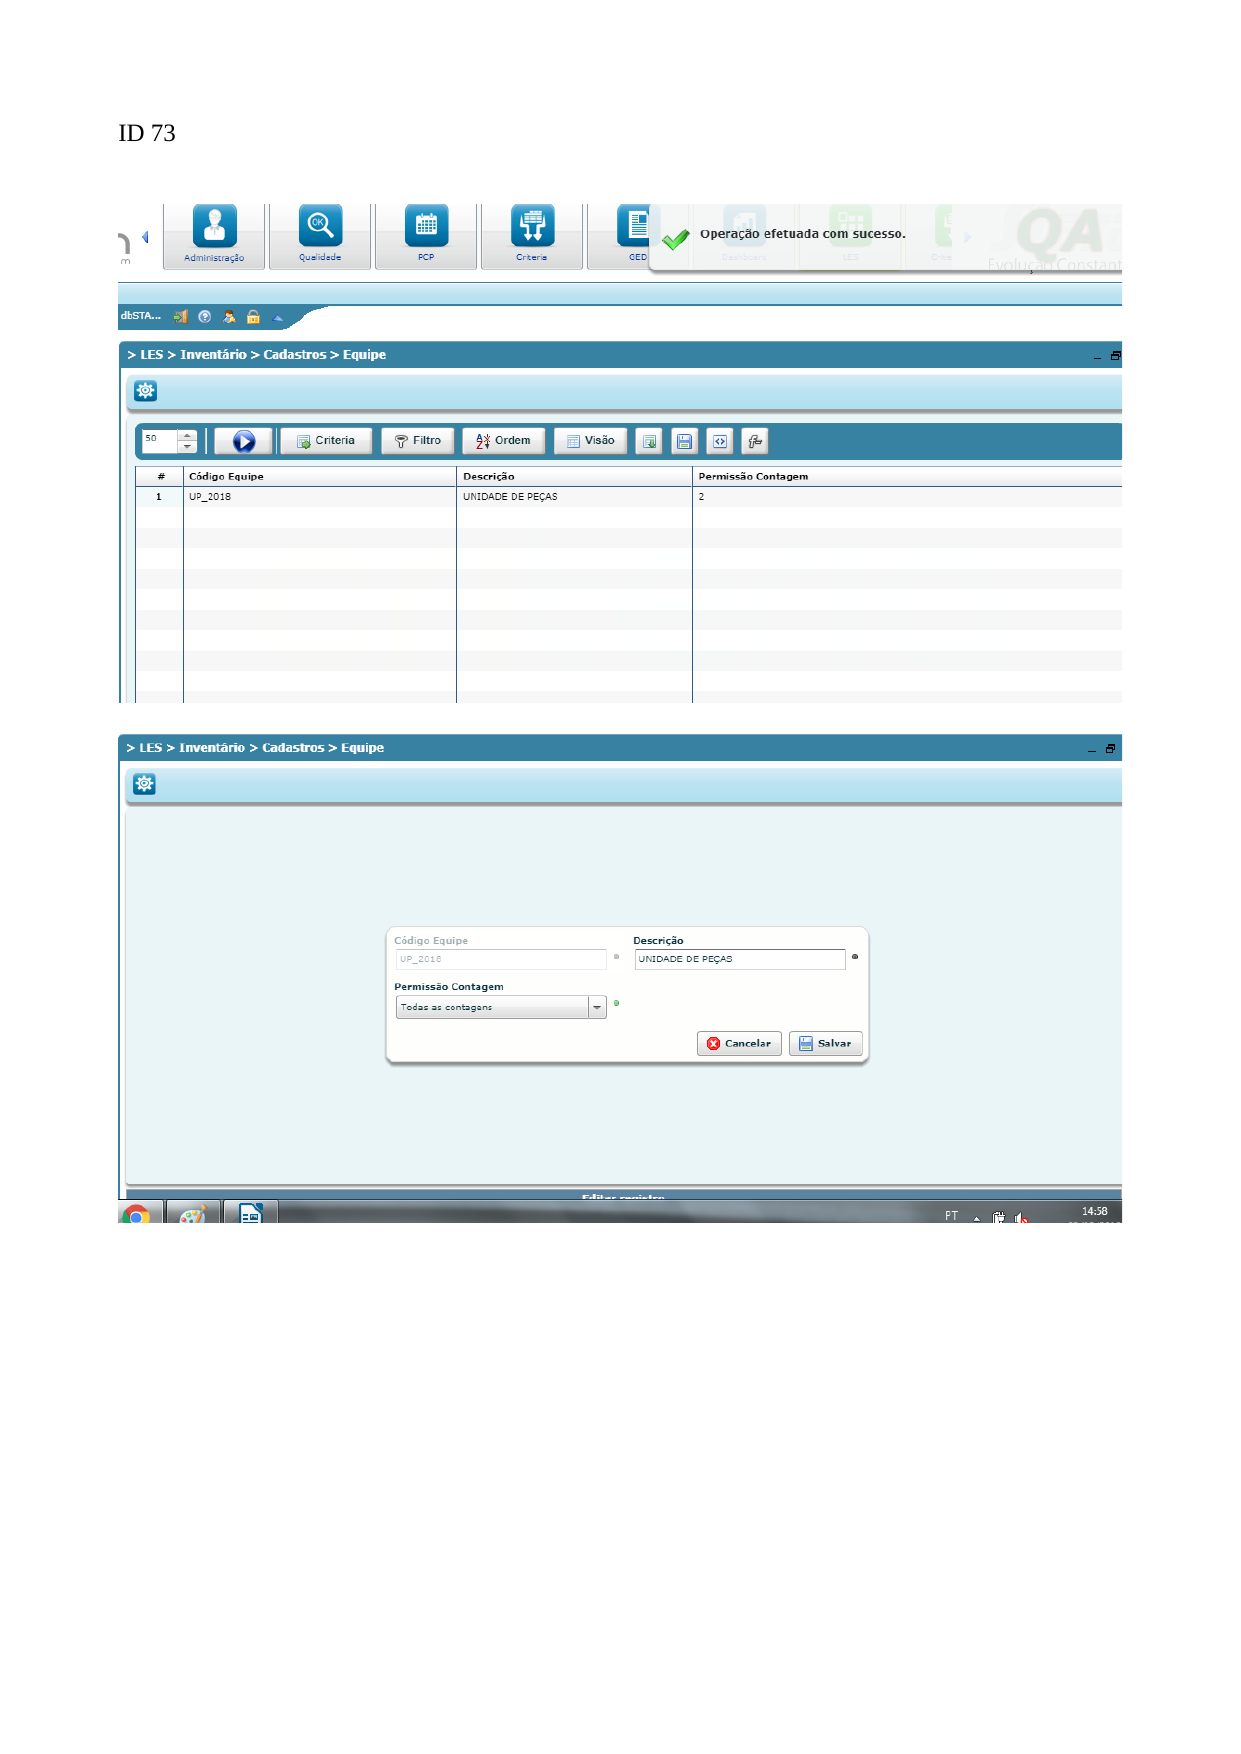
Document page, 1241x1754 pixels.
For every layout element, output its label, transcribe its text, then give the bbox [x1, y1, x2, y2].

picture [118, 731, 1123, 1223]
picture [118, 204, 1123, 703]
text ID 73 [118, 118, 1122, 147]
